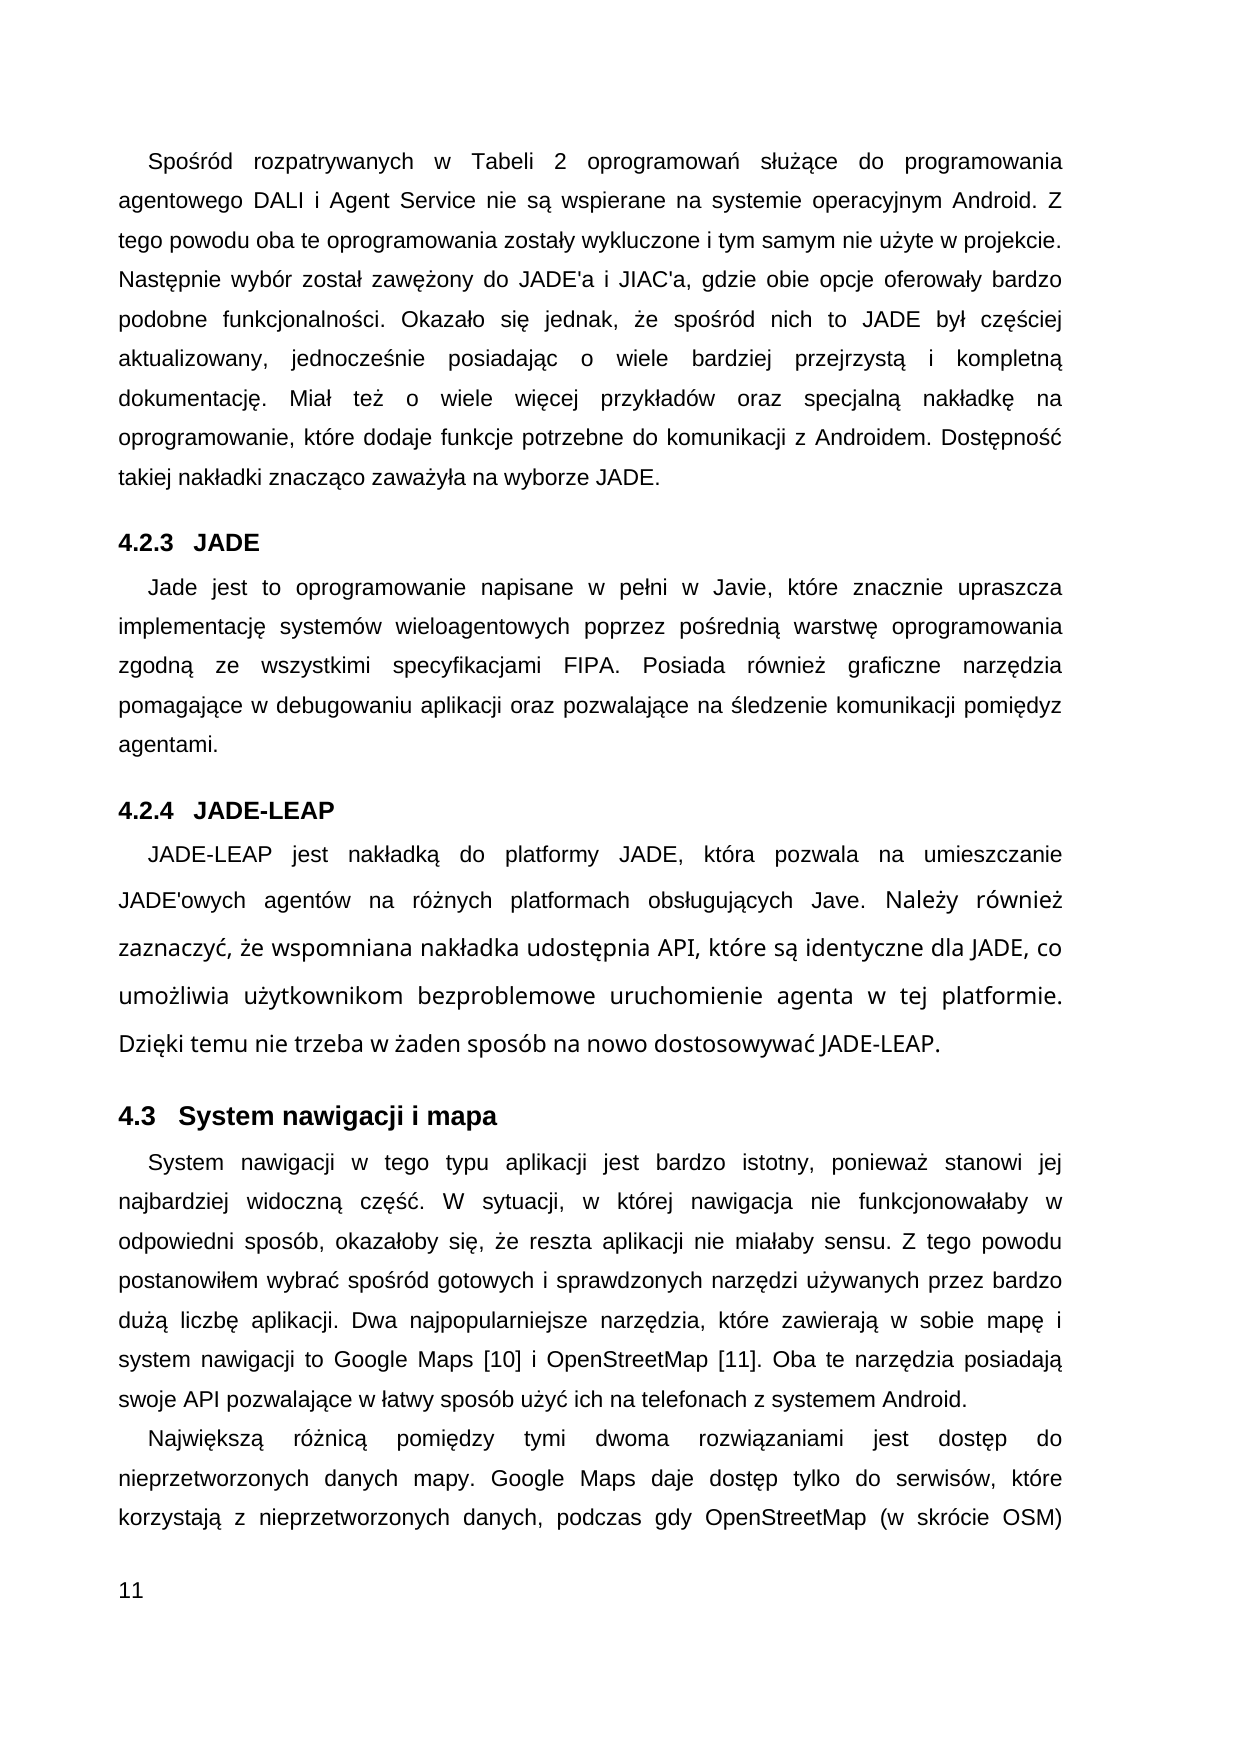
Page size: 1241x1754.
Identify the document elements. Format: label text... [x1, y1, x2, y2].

subtitle 4.2.3 JADE [118, 528, 1063, 557]
text JADE-LEAP jest nakładką do platformy JADE, która pozwala na umieszczanie JADE'owych agentów na różnych platformach obsługujących Jave. Należy również zaznaczyć, że wspomniana nakładka udostępnia API, które są identyczne dla JADE, co umożliwia użytkownikom bezproblemowe uruchomienie agenta w tej platformie. Dzięki temu nie trzeba w żaden sposób na nowo dostosowywać JADE-LEAP. [118, 841, 1063, 1059]
text System nawigacji w tego typu aplikacji jest bardzo istotny, ponieważ stanowi jej najbardziej widoczną część. W sytuacji, w której nawigacja nie funkcjonowałaby w odpowiedni sposób, okazałoby się, że reszta aplikacji nie miałaby sensu. Z tego powodu postanowiłem wybrać spośród gotowych i sprawdzonych narzędzi używanych przez bardzo dużą liczbę aplikacji. Dwa najpopularniejsze narzędzia, które zawierają w sobie mapę i system nawigacji to Google Maps [10] i OpenStreetMap [11]. Oba te narzędzia posiadają swoje API pozwalające w łatwy sposób użyć ich na telefonach z systemem Android. [118, 1149, 1063, 1412]
subtitle 4.2.4 JADE-LEAP [118, 796, 1063, 824]
text Spośród rozpatrywanych w Tabeli 2 oprogramowań służące do programowania agentowego DALI i Agent Service nie są wspierane na systemie operacyjnym Android. Z tego powodu oba te oprogramowania zostały wykluczone i tym samym nie użyte w projekcie. Następnie wybór został zawężony do JADE'a i JIAC'a, gdzie obie opcje oferowały bardzo podobne funkcjonalności. Okazało się jednak, że spośród nich to JADE był częściej aktualizowany, jednocześnie posiadając o wiele bardziej przejrzystą i kompletną dokumentację. Miał też o wiele więcej przykładów oraz specjalną nakładkę na oprogramowanie, które dodaje funkcje potrzebne do komunikacji z Androidem. Dostępność takiej nakładki znacząco zaważyła na wyborze JADE. [118, 148, 1063, 490]
text Największą różnicą pomiędzy tymi dwoma rozwiązaniami jest dostęp do nieprzetworzonych danych mapy. Google Maps daje dostęp tylko do serwisów, które korzystają z nieprzetworzonych danych, podczas gdy OpenStreetMap (w skrócie OSM) [118, 1425, 1063, 1530]
text Jade jest to oprogramowanie napisane w pełni w Javie, które znacznie upraszcza implementację systemów wieloagentowych poprzez pośrednią warstwę oprogramowania zgodną ze wszystkimi specyfikacjami FIPA. Posiada również graficzne narzędzia pomagające w debugowaniu aplikacji oraz pozwalające na śledzenie komunikacji pomiędyz agentami. [118, 573, 1063, 758]
subtitle 4.3 System nawigacji i mapa [118, 1100, 1063, 1132]
